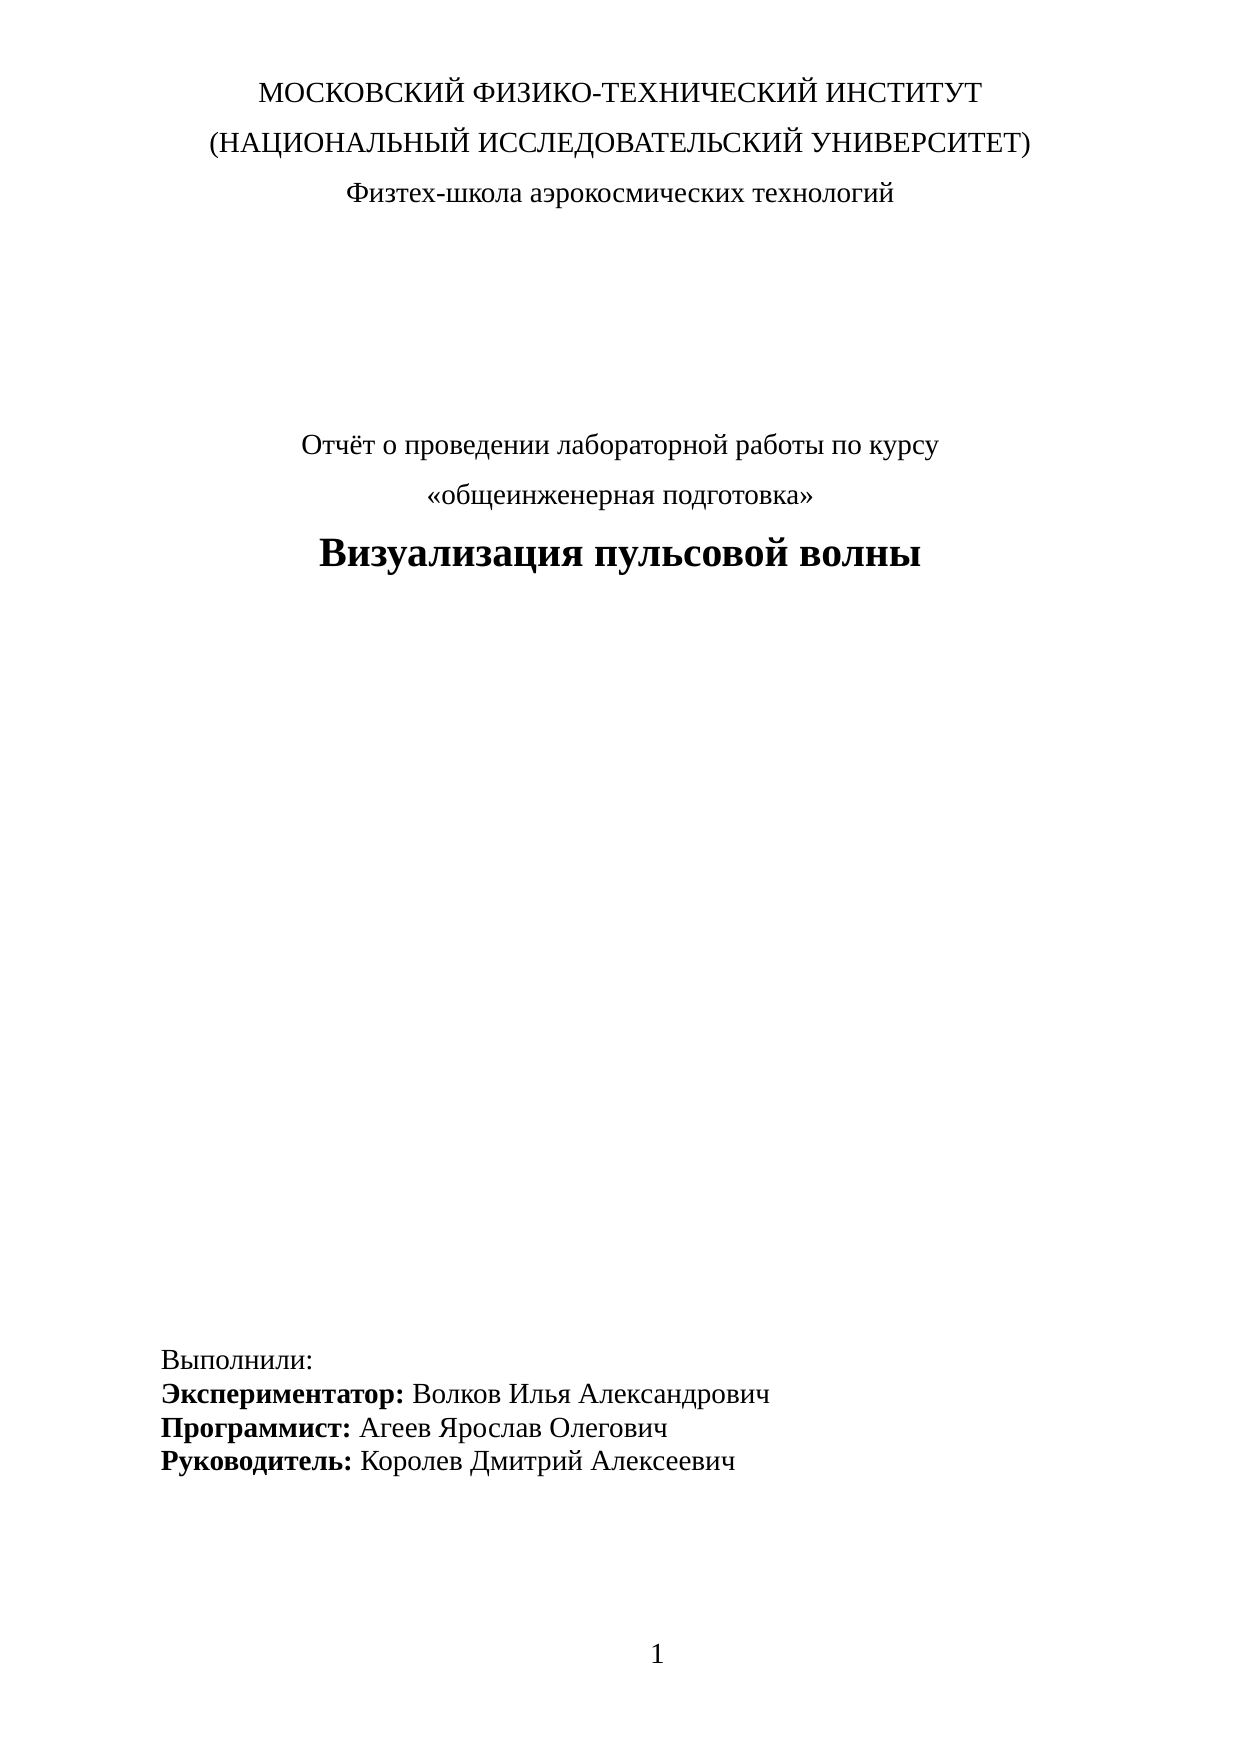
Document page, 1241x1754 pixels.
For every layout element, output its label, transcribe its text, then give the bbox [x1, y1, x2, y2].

text Физтех-школа аэрокосмических технологий [118, 176, 1122, 209]
text Отчёт о проведении лабораторной работы по курсу «общеинженерная подготовка» [118, 427, 1122, 511]
text МОСКОВСКИЙ ФИЗИКО-ТЕХНИЧЕСКИЙ ИНСТИТУТ (НАЦИОНАЛЬНЫЙ ИССЛЕДОВАТЕЛЬСКИЙ УНИВЕРСИТЕТ) [118, 75, 1122, 159]
text Визуализация пульсовой волны [118, 528, 1122, 576]
